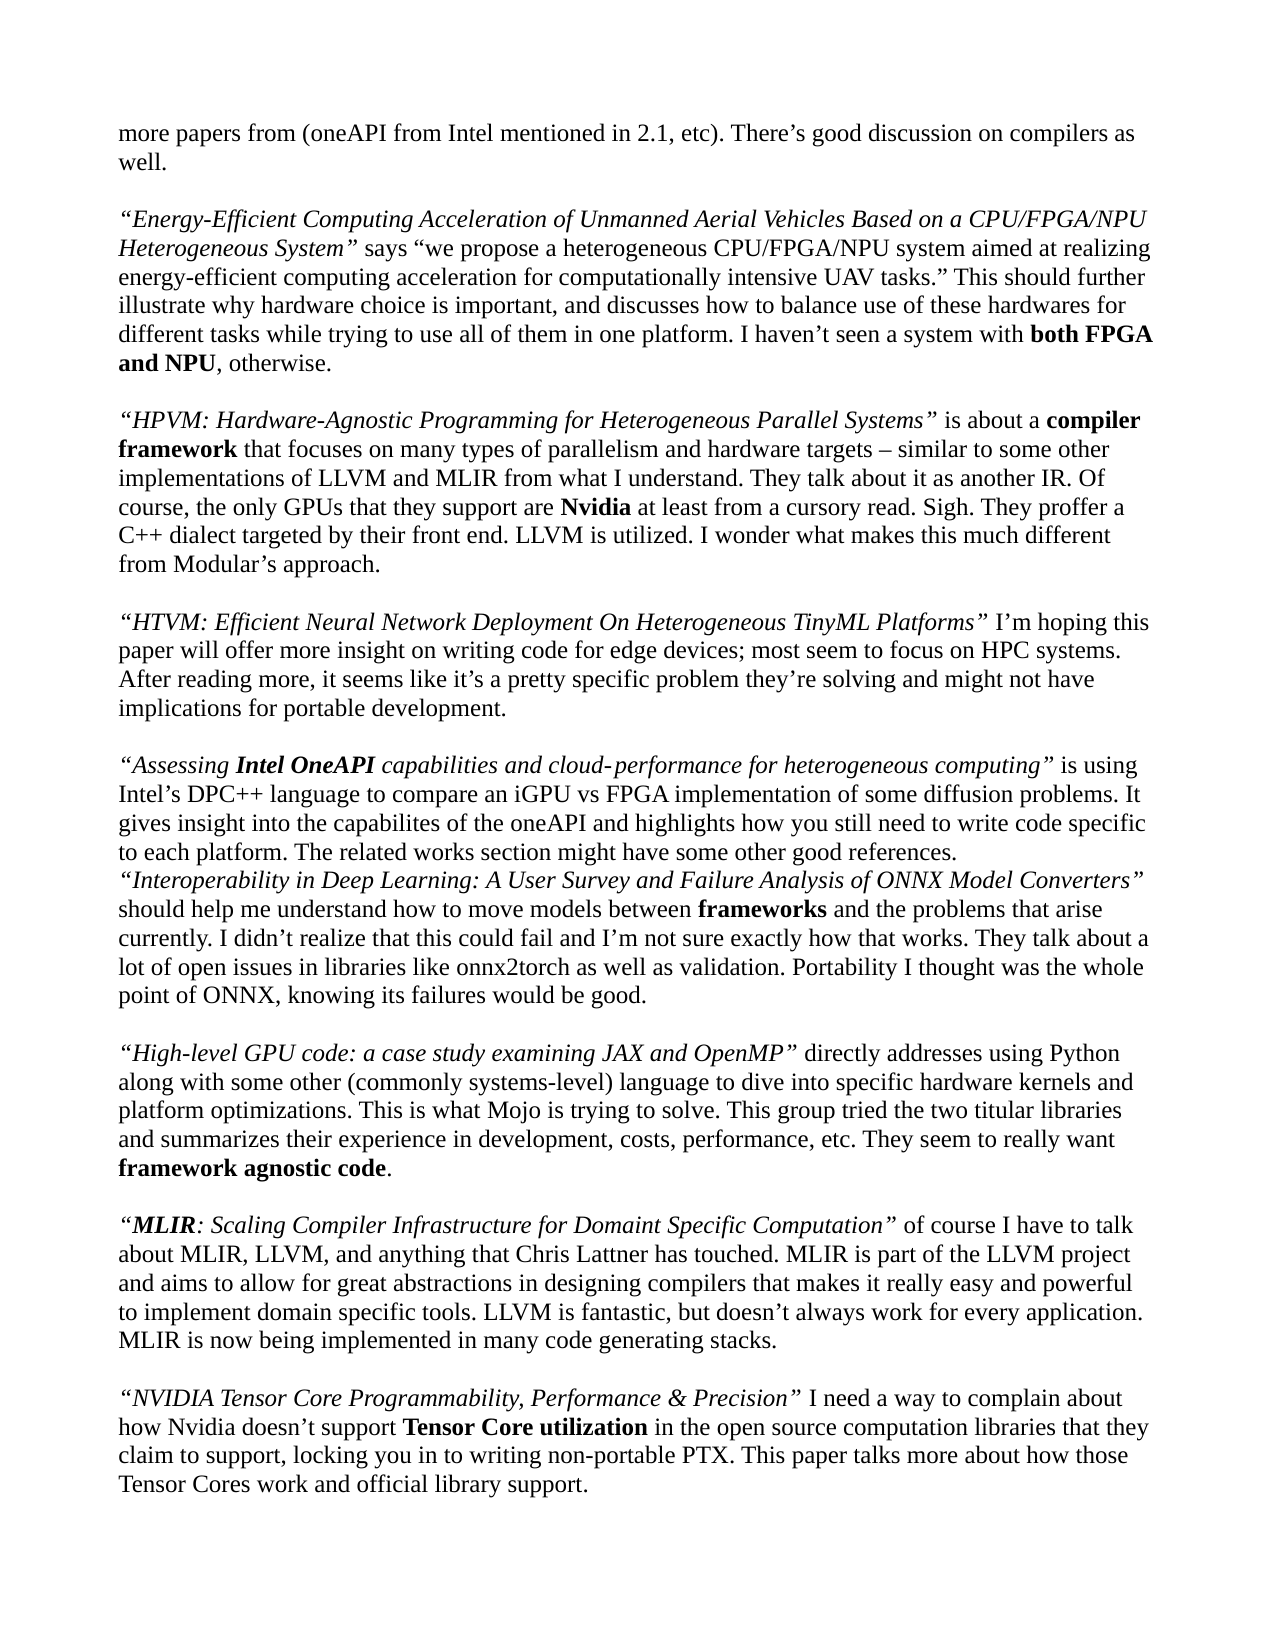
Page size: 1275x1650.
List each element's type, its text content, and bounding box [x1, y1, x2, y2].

text “Energy-Efficient Computing Acceleration of Unmanned Aerial Vehicles Based on a CPU/FPGA/NPU Heterogeneous System” says “we propose a heterogeneous CPU/FPGA/NPU system aimed at realizing energy-efficient computing acceleration for computationally intensive UAV tasks.” This should further illustrate why hardware choice is important, and discusses how to balance use of these hardwares for different tasks while trying to use all of them in one platform. I haven’t seen a system with both FPGA and NPU, otherwise. [118, 204, 1157, 377]
text “Assessing Intel OneAPI capabilities and cloud‑performance for heterogeneous computing” is using Intel’s DPC++ language to compare an iGPU vs FPGA implementation of some diffusion problems. It gives insight into the capabilites of the oneAPI and highlights how you still need to write code specific to each platform. The related works section might have some other good references. [118, 751, 1157, 866]
text “HTVM: Efficient Neural Network Deployment On Heterogeneous TinyML Platforms” I’m hoping this paper will offer more insight on writing code for edge devices; most seem to focus on HPC systems. After reading more, it seems like it’s a pretty specific problem they’re solving and might not have implications for portable development. [118, 607, 1157, 722]
text more papers from (oneAPI from Intel mentioned in 2.1, etc). There’s good discussion on compilers as well. [118, 118, 1157, 176]
text “MLIR: Scaling Compiler Infrastructure for Domaint Specific Computation” of course I have to talk about MLIR, LLVM, and anything that Chris Lattner has touched. MLIR is part of the LLVM project and aims to allow for great abstractions in designing compilers that makes it really easy and powerful to implement domain specific tools. LLVM is fantastic, but doesn’t always work for every application. MLIR is now being implemented in many code generating stacks. [118, 1211, 1157, 1354]
text “NVIDIA Tensor Core Programmability, Performance & Precision” I need a way to complain about how Nvidia doesn’t support Tensor Core utilization in the open source computation libraries that they claim to support, locking you in to writing non-portable PTX. This paper talks more about how those Tensor Cores work and official library support. [118, 1383, 1157, 1498]
text “High-level GPU code: a case study examining JAX and OpenMP” directly addresses using Python along with some other (commonly systems-level) language to dive into specific hardware kernels and platform optimizations. This is what Mojo is trying to solve. This group tried the two titular libraries and summarizes their experience in development, costs, performance, etc. They seem to really want framework agnostic code. [118, 1038, 1157, 1182]
text “Interoperability in Deep Learning: A User Survey and Failure Analysis of ONNX Model Converters” should help me understand how to move models between frameworks and the problems that arise currently. I didn’t realize that this could fail and I’m not sure exactly how that works. They talk about a lot of open issues in libraries like onnx2torch as well as validation. Portability I thought was the whole point of ONNX, knowing its failures would be good. [118, 866, 1157, 1009]
text “HPVM: Hardware-Agnostic Programming for Heterogeneous Parallel Systems” is about a compiler framework that focuses on many types of parallelism and hardware targets – similar to some other implementations of LLVM and MLIR from what I understand. They talk about it as another IR. Of course, the only GPUs that they support are Nvidia at least from a cursory read. Sigh. They proffer a C++ dialect targeted by their front end. LLVM is utilized. I wonder what makes this much different from Modular’s approach. [118, 406, 1157, 578]
